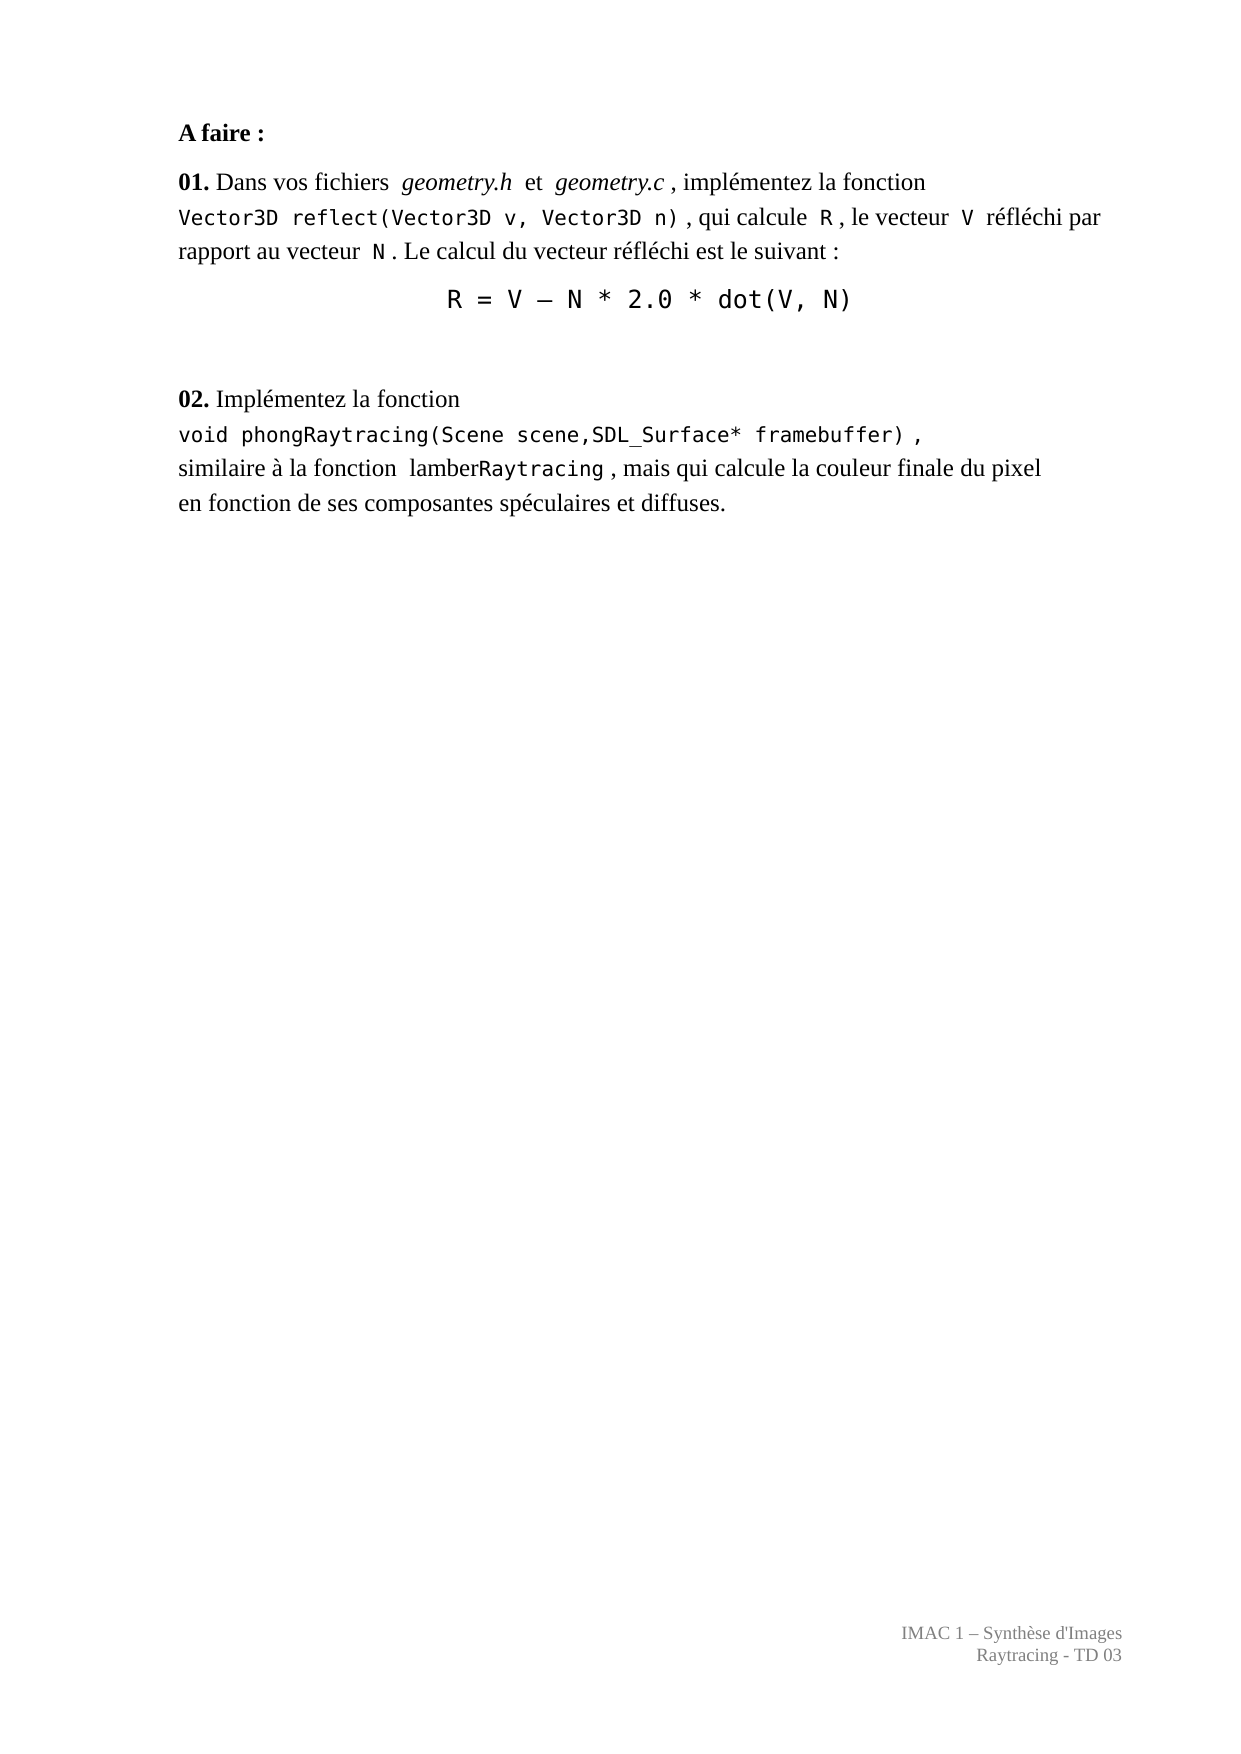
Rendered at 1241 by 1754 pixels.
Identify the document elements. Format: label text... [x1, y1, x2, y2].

text 01. Dans vos fichiers geometry.h et geometry.c , implémentez la fonction Vector3D reflect(Vector3D v, Vector3D n) , qui calcule R , le vecteur V réfléchi par rapport au vecteur N . Le calcul du vecteur réfléchi est le suivant : [178, 167, 1122, 265]
text R = V – N * 2.0 * dot(V, N) [178, 285, 1122, 314]
text 02. Implémentez la fonction void phongRaytracing(Scene scene,SDL_Surface* framebuffer) , similaire à la fonction lamberRaytracing , mais qui calcule la couleur finale du pixel en fonction de ses composantes spéculaires et diffuses. [178, 384, 1122, 517]
text A faire : [178, 118, 1122, 147]
